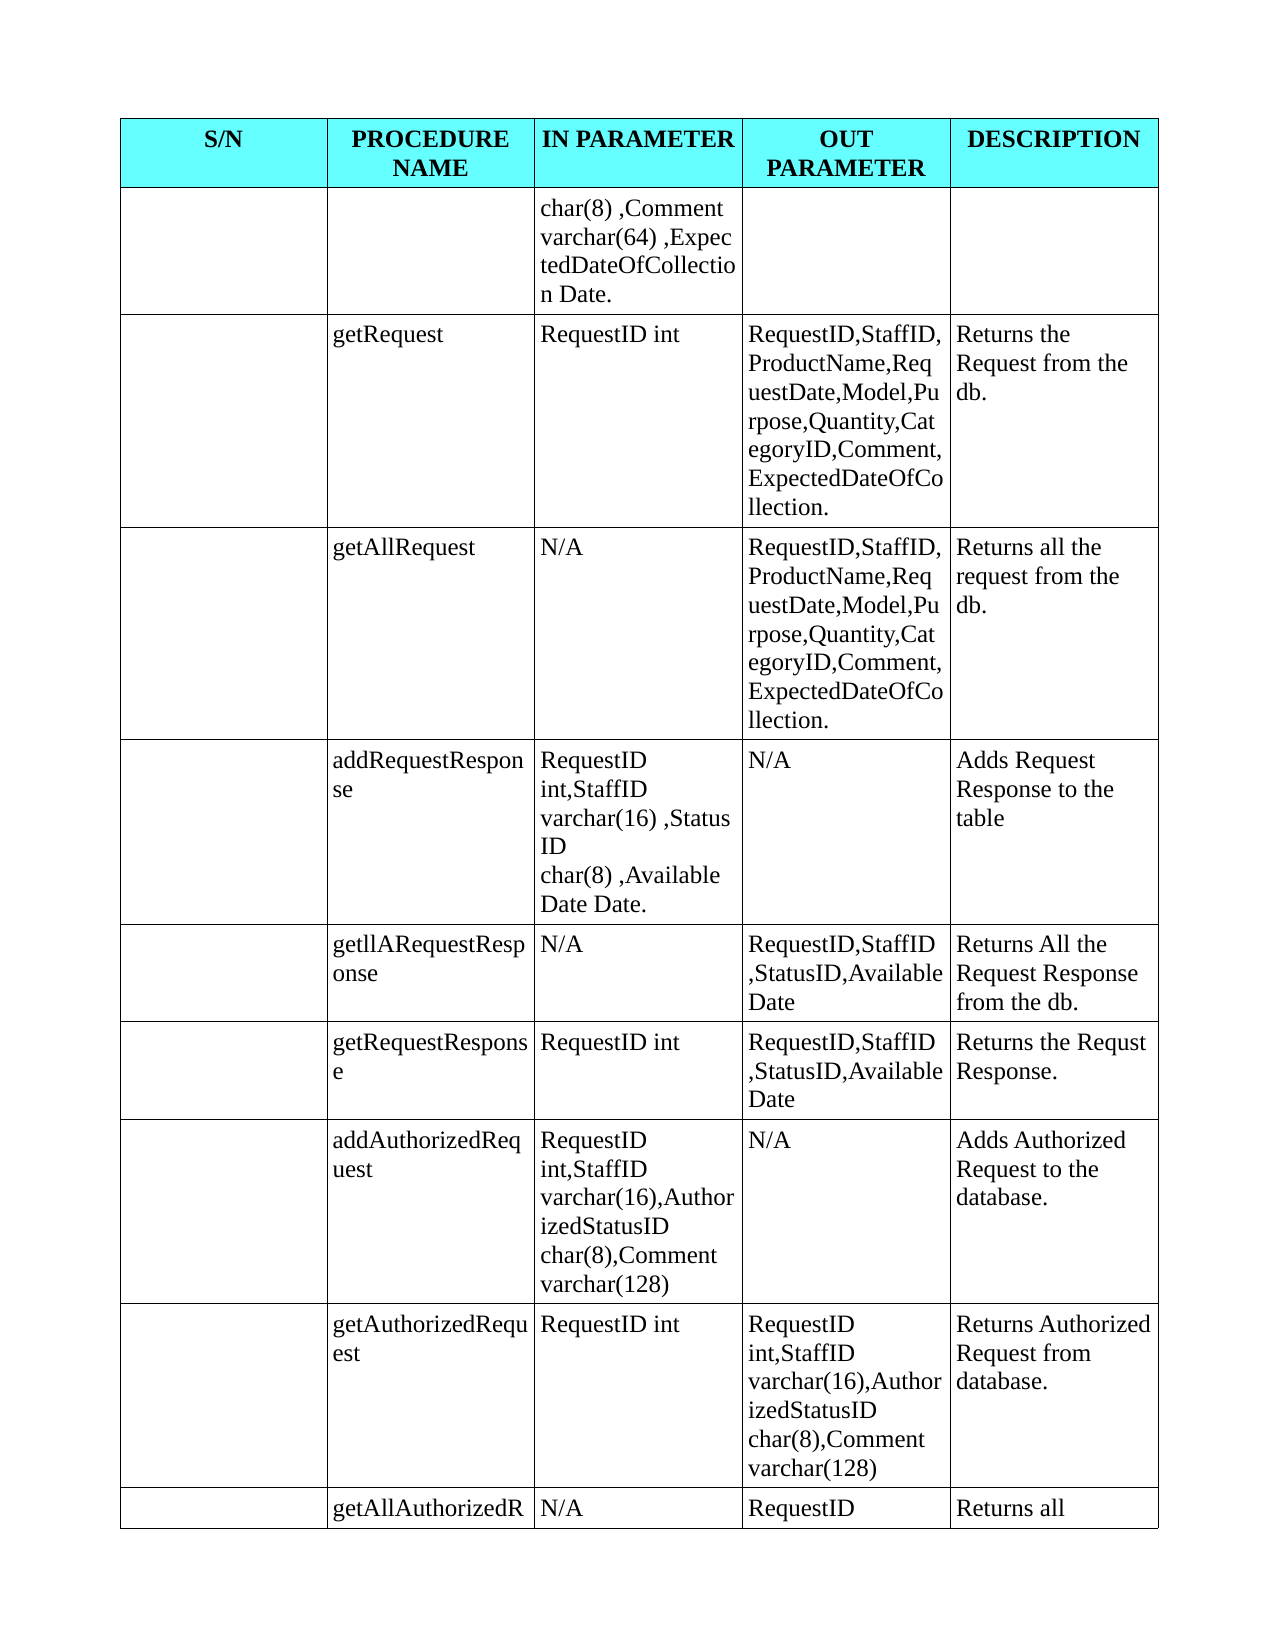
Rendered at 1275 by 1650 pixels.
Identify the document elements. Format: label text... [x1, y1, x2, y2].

table_cell N/A [535, 925, 742, 1021]
table_cell RequestID,StaffID,ProductName,RequestDate,Model,Purpose,Quantity,CategoryID,Comment,ExpectedDateOfCollection. [743, 528, 950, 739]
table_cell N/A [535, 528, 742, 739]
table_cell RequestID [743, 1488, 950, 1527]
table_cell addAuthorizedRequest [328, 1120, 534, 1303]
table_cell RequestID,StaffID,ProductName,RequestDate,Model,Purpose,Quantity,CategoryID,Comment,ExpectedDateOfCollection. [743, 315, 950, 527]
table_cell [121, 1022, 327, 1119]
table_cell [121, 1120, 327, 1303]
table_cell N/A [743, 1120, 950, 1303]
table_cell RequestID int,StaffID varchar(16) ,StatusID char(8) ,AvailableDate Date. [535, 740, 742, 923]
table_header S/N [121, 119, 327, 187]
table_cell [743, 188, 950, 314]
table_header DESCRIPTION [951, 119, 1158, 187]
table_cell RequestID int,StaffID varchar(16),AuthorizedStatusID char(8),Comment varchar(128) [743, 1304, 950, 1487]
table_cell getRequest [328, 315, 534, 527]
table_cell N/A [743, 740, 950, 923]
table_cell getllARequestResponse [328, 925, 534, 1021]
table_cell Returns the Request from the db. [951, 315, 1158, 527]
table_cell [121, 1488, 327, 1527]
table_cell Returns Authorized Request from database. [951, 1304, 1158, 1487]
table_cell [121, 188, 327, 314]
table_cell N/A [535, 1488, 742, 1527]
table_cell Returns all [951, 1488, 1158, 1527]
table_cell RequestID int,StaffID varchar(16),AuthorizedStatusID char(8),Comment varchar(128) [535, 1120, 742, 1303]
table_cell RequestID int [535, 1022, 742, 1119]
table_cell [121, 528, 327, 739]
table_cell Adds Authorized Request to the database. [951, 1120, 1158, 1303]
table_header OUT PARAMETER [743, 119, 950, 187]
table_cell RequestID,StaffID ,StatusID,AvailableDate [743, 925, 950, 1021]
table_cell Returns all the request from the db. [951, 528, 1158, 739]
table_cell RequestID int [535, 1304, 742, 1487]
table_cell RequestID,StaffID ,StatusID,AvailableDate [743, 1022, 950, 1119]
table_cell RequestID int [535, 315, 742, 527]
table_cell addRequestResponse [328, 740, 534, 923]
table_cell [121, 740, 327, 923]
table_header IN PARAMETER [535, 119, 742, 187]
table_cell [121, 1304, 327, 1487]
table_cell Adds Request Response to the table [951, 740, 1158, 923]
table_cell getRequestResponse [328, 1022, 534, 1119]
table_cell Returns the Requst Response. [951, 1022, 1158, 1119]
table_cell [328, 188, 534, 314]
table_cell getAllAuthorizedR [328, 1488, 534, 1527]
table_header PROCEDURE NAME [328, 119, 534, 187]
table_cell [121, 315, 327, 527]
table_cell [121, 925, 327, 1021]
table_cell char(8) ,Comment varchar(64) ,ExpectedDateOfCollection Date. [535, 188, 742, 314]
table_cell getAllRequest [328, 528, 534, 739]
table_cell Returns All the Request Response from the db. [951, 925, 1158, 1021]
table_cell getAuthorizedRequest [328, 1304, 534, 1487]
table_cell [951, 188, 1158, 314]
